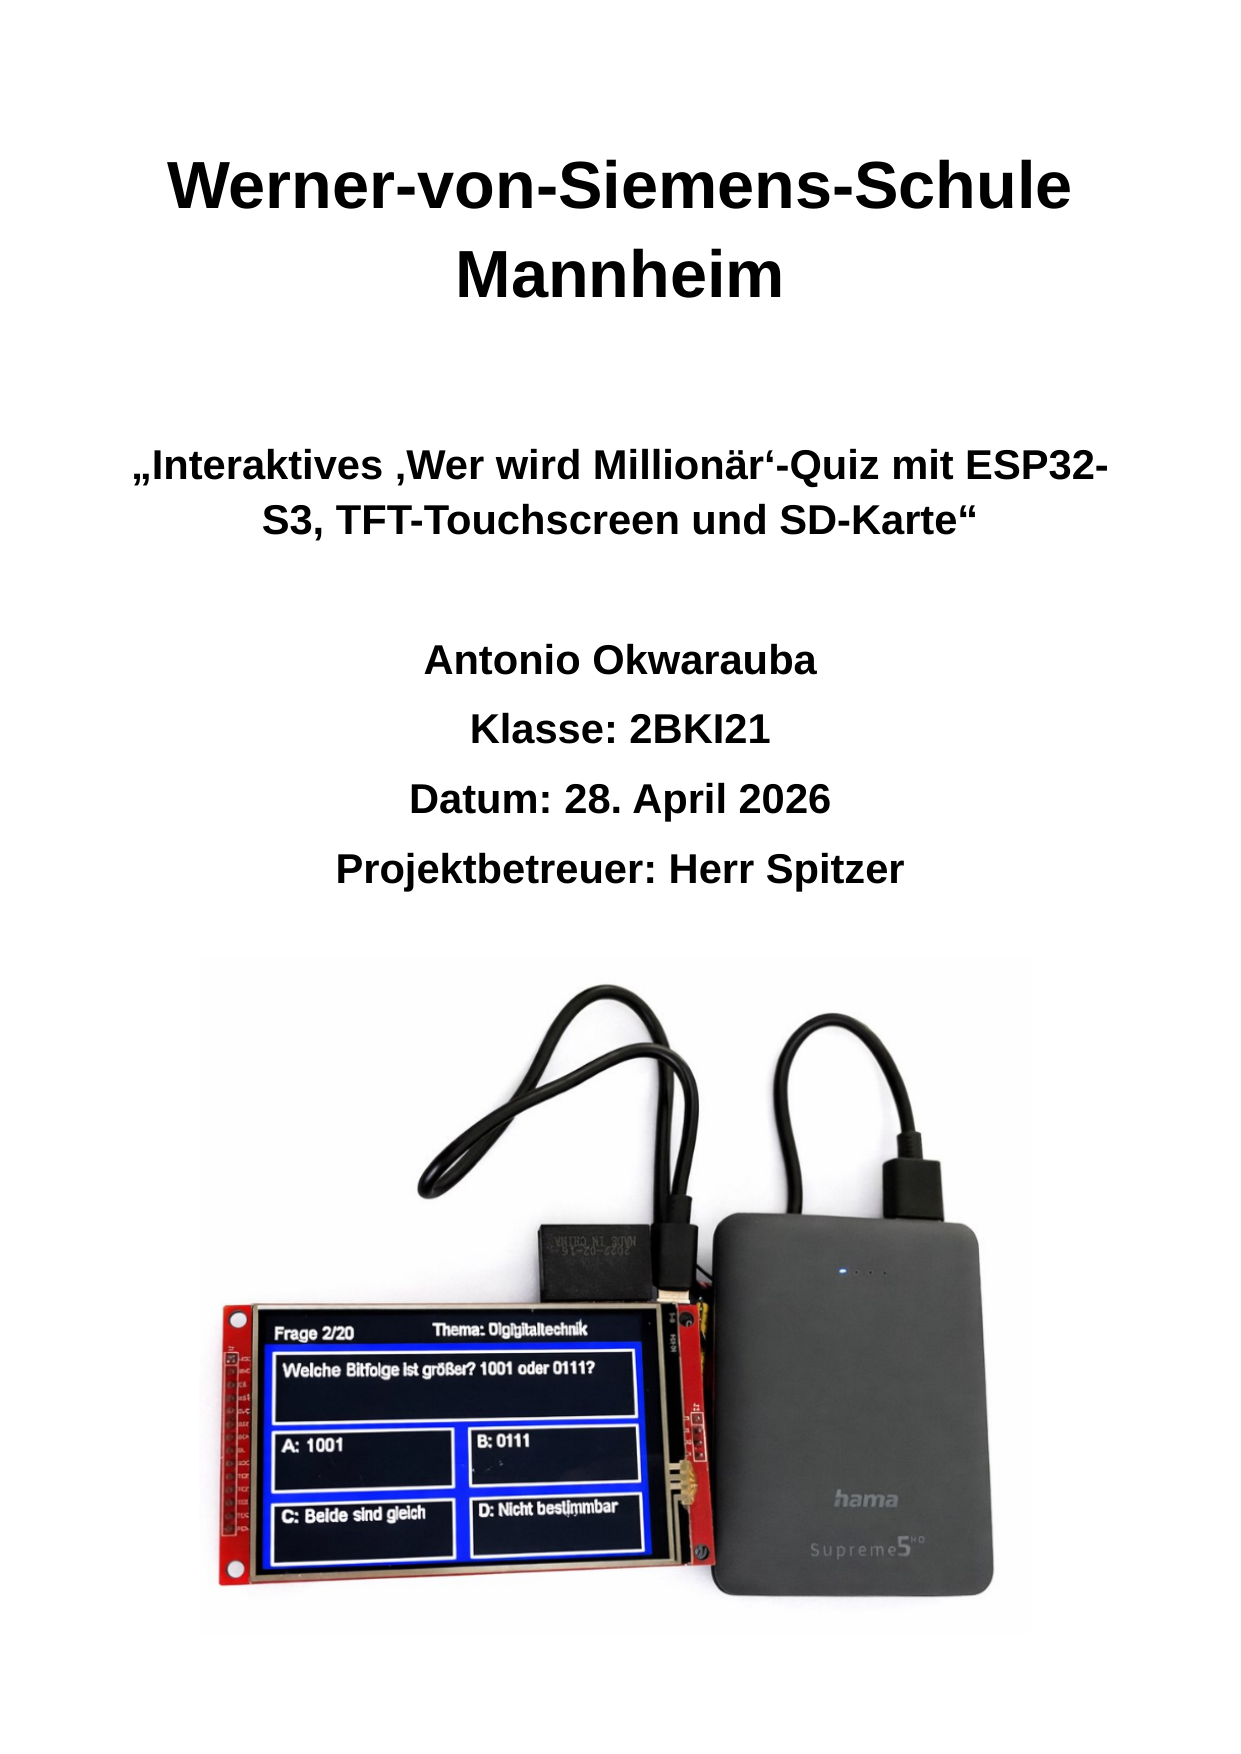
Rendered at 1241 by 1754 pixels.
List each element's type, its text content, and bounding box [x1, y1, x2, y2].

text Datum: 28. April 2026 [121, 774, 1119, 822]
text Projektbetreuer: Herr Spitzer [121, 844, 1119, 892]
text Klasse: 2BKI21 [121, 705, 1119, 753]
text „Interaktives ‚Wer wird Millionär‘-Quiz mit ESP32-S3, TFT-Touchscreen und SD-Karte“ [121, 441, 1119, 544]
text Antonio Okwarauba [121, 635, 1119, 683]
title Werner-von-Siemens-Schule [121, 146, 1119, 223]
picture [198, 956, 1032, 1634]
text Mannheim [121, 235, 1119, 312]
